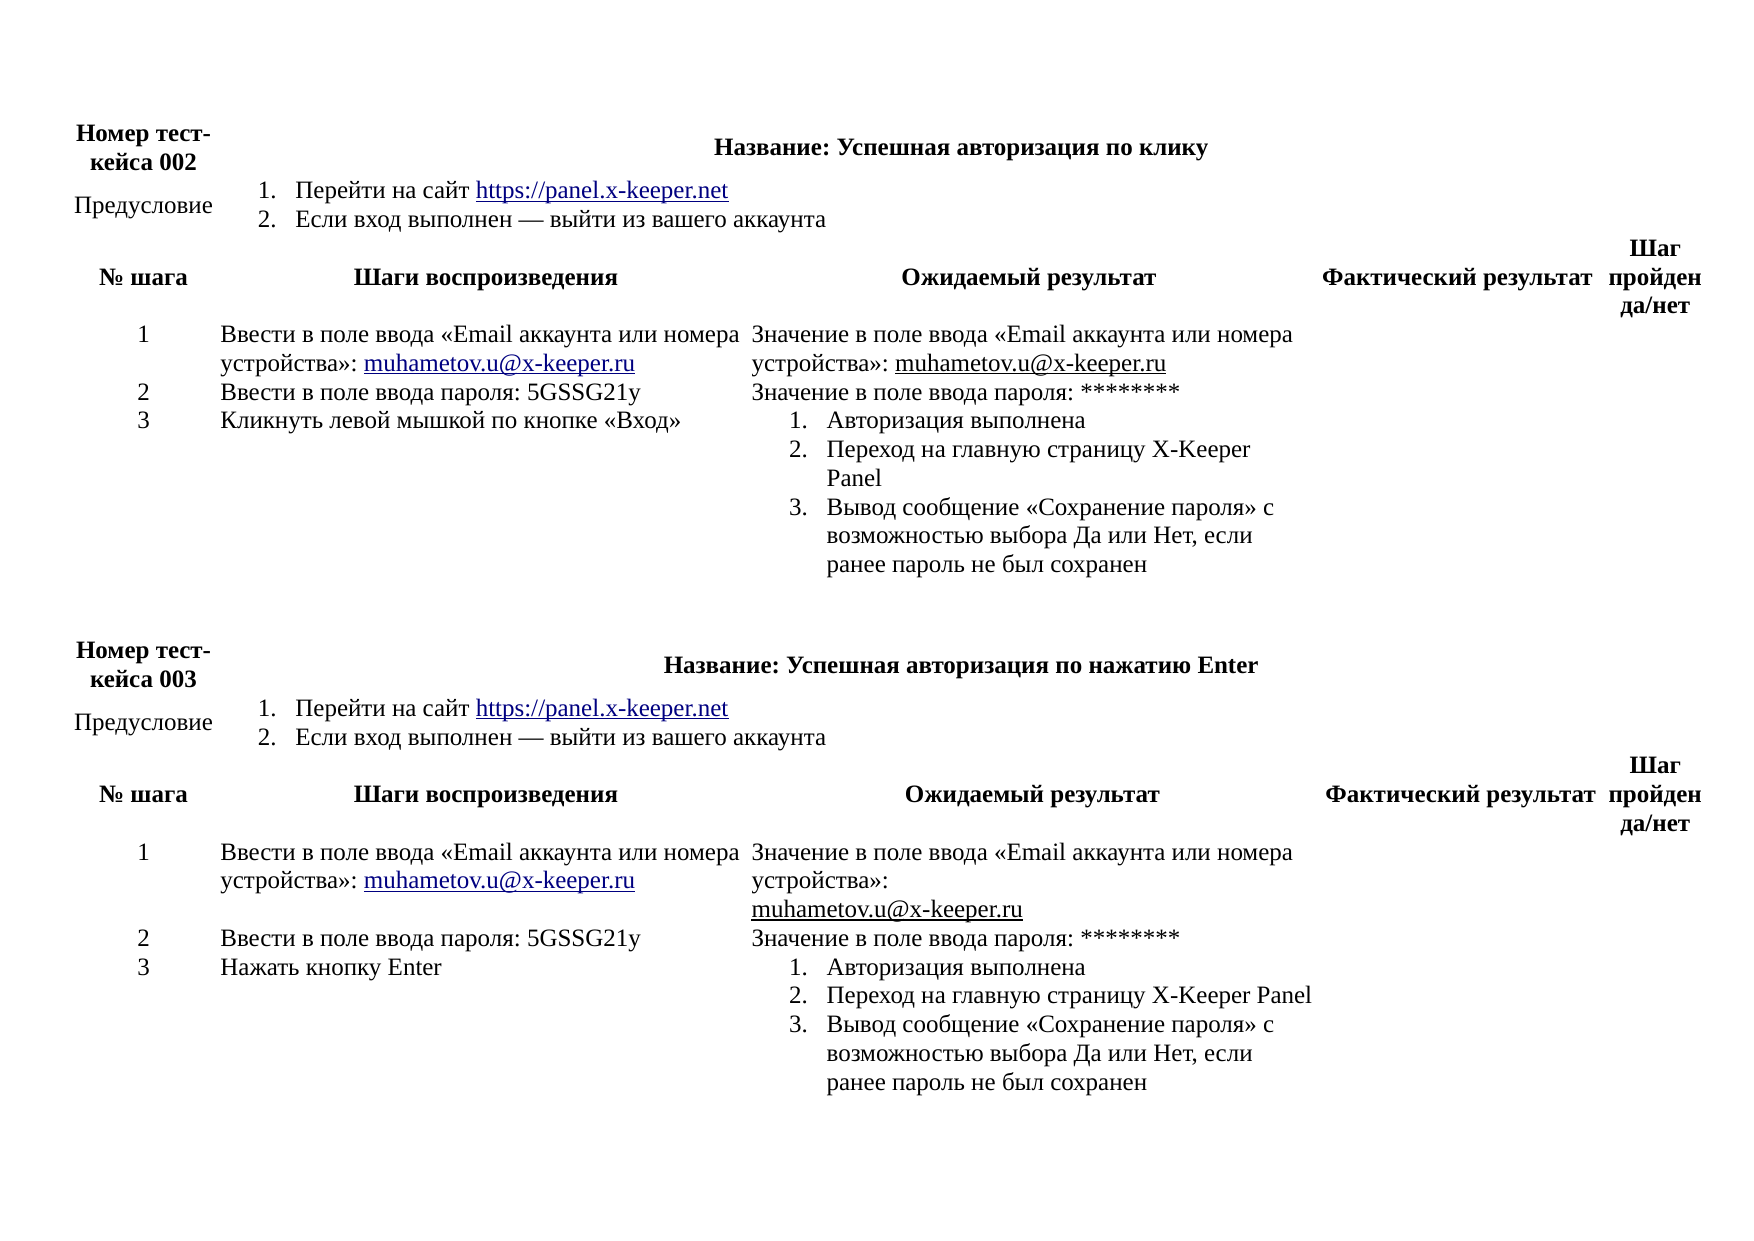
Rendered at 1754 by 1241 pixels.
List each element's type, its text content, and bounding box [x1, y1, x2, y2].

table_cell Авторизация выполнена Переход на главную страницу X-Keeper Panel Вывод сообщение «Сохранение пароля» с возможностью выбора Да или Нет, если ранее пароль не был сохранен [751, 406, 1306, 578]
table_cell [1608, 377, 1702, 406]
table_cell Фактический результат [1313, 751, 1608, 837]
table_cell 2 [66, 923, 220, 952]
table_cell Кликнуть левой мышкой по кнопке «Вход» [220, 406, 751, 578]
table_cell [1313, 952, 1608, 1096]
table_cell Ввести в поле ввода «Email аккаунта или номера устройства»: muhametov.u@x-keeper.ru [220, 319, 751, 377]
table_cell [1608, 952, 1702, 1096]
table_cell Ввести в поле ввода пароля: 5GSSG21y [220, 923, 751, 952]
table_cell [1608, 837, 1702, 923]
table_cell [1608, 319, 1702, 377]
table_cell Ожидаемый результат [751, 751, 1313, 837]
table_cell [1306, 319, 1608, 377]
table_cell [1313, 837, 1608, 923]
table_cell 3 [66, 406, 220, 578]
table_cell 2 [66, 377, 220, 406]
table_header Номер тест-кейса 003 [66, 636, 220, 693]
table_cell Шаги воспроизведения [220, 233, 751, 319]
table_cell 1 [66, 319, 220, 377]
table_cell Предусловие [66, 176, 220, 233]
table_cell Значение в поле ввода пароля: ******** [751, 923, 1313, 952]
table_cell Перейти на сайт https://panel.x-keeper.net Если вход выполнен — выйти из вашего аккаунта [220, 176, 1702, 233]
table_cell [1313, 923, 1608, 952]
table_cell Значение в поле ввода пароля: ******** [751, 377, 1306, 406]
table_cell Фактический результат [1306, 233, 1608, 319]
table_cell Значение в поле ввода «Email аккаунта или номера устройства»: muhametov.u@x-keeper.ru [751, 319, 1306, 377]
table_cell № шага [66, 751, 220, 837]
table_header Номер тест-кейса 002 [66, 118, 220, 176]
table_cell Предусловие [66, 693, 220, 751]
table_cell Нажать кнопку Enter [220, 952, 751, 1096]
table_cell Шаг пройден да/нет [1608, 233, 1702, 319]
table_cell [1306, 377, 1608, 406]
table_cell 1 [66, 837, 220, 923]
table_cell Ввести в поле ввода пароля: 5GSSG21y [220, 377, 751, 406]
table_cell [1306, 406, 1608, 578]
table_header Название: Успешная авторизация по нажатию Enter [220, 636, 1702, 693]
table_cell [1608, 406, 1702, 578]
table_cell № шага [66, 233, 220, 319]
table_cell Ввести в поле ввода «Email аккаунта или номера устройства»: muhametov.u@x-keeper.ru [220, 837, 751, 923]
table_cell Ожидаемый результат [751, 233, 1306, 319]
table_cell Шаги воспроизведения [220, 751, 751, 837]
table_cell Авторизация выполнена Переход на главную страницу X-Keeper Panel Вывод сообщение «Сохранение пароля» с возможностью выбора Да или Нет, если ранее пароль не был сохранен [751, 952, 1313, 1096]
table_cell Перейти на сайт https://panel.x-keeper.net Если вход выполнен — выйти из вашего аккаунта [220, 693, 1702, 751]
table_cell [1608, 923, 1702, 952]
table_cell Шаг пройден да/нет [1608, 751, 1702, 837]
table_cell 3 [66, 952, 220, 1096]
table_header Название: Успешная авторизация по клику [220, 118, 1702, 176]
table_cell Значение в поле ввода «Email аккаунта или номера устройства»: muhametov.u@x-keeper.ru [751, 837, 1313, 923]
